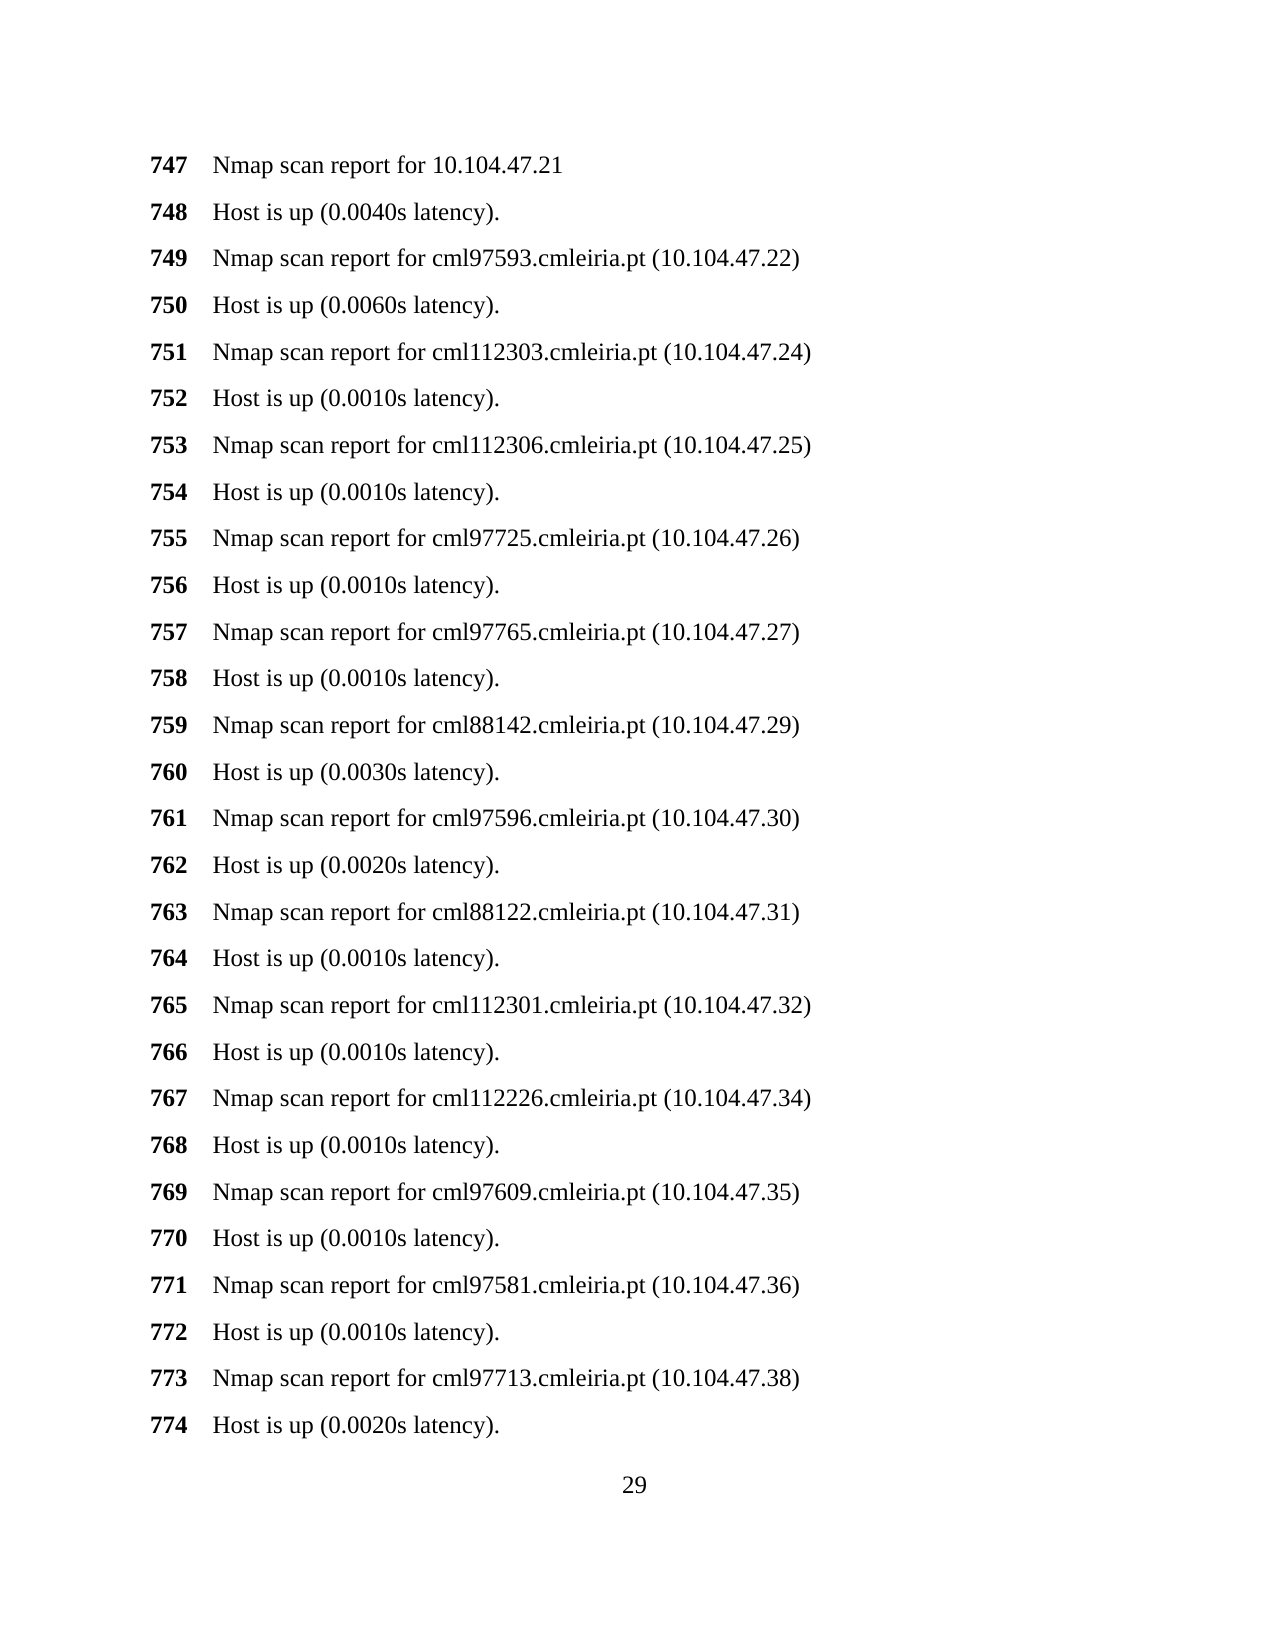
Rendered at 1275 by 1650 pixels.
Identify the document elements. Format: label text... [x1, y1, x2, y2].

text 764 Host is up (0.0010s latency). [150, 943, 1125, 972]
text 755 Nmap scan report for cml97725.cmleiria.pt (10.104.47.26) [150, 523, 1125, 552]
text 749 Nmap scan report for cml97593.cmleiria.pt (10.104.47.22) [150, 243, 1125, 272]
text 768 Host is up (0.0010s latency). [150, 1130, 1125, 1159]
text 748 Host is up (0.0040s latency). [150, 197, 1125, 225]
text 758 Host is up (0.0010s latency). [150, 663, 1125, 692]
text 767 Nmap scan report for cml112226.cmleiria.pt (10.104.47.34) [150, 1083, 1125, 1112]
text 763 Nmap scan report for cml88122.cmleiria.pt (10.104.47.31) [150, 897, 1125, 925]
text 773 Nmap scan report for cml97713.cmleiria.pt (10.104.47.38) [150, 1363, 1125, 1392]
text 761 Nmap scan report for cml97596.cmleiria.pt (10.104.47.30) [150, 803, 1125, 832]
text 766 Host is up (0.0010s latency). [150, 1037, 1125, 1065]
text 774 Host is up (0.0020s latency). [150, 1410, 1125, 1439]
text 756 Host is up (0.0010s latency). [150, 570, 1125, 599]
text 750 Host is up (0.0060s latency). [150, 290, 1125, 319]
text 769 Nmap scan report for cml97609.cmleiria.pt (10.104.47.35) [150, 1177, 1125, 1205]
text 752 Host is up (0.0010s latency). [150, 383, 1125, 412]
text 762 Host is up (0.0020s latency). [150, 850, 1125, 879]
text 759 Nmap scan report for cml88142.cmleiria.pt (10.104.47.29) [150, 710, 1125, 739]
text 770 Host is up (0.0010s latency). [150, 1223, 1125, 1252]
text 765 Nmap scan report for cml112301.cmleiria.pt (10.104.47.32) [150, 990, 1125, 1019]
text 772 Host is up (0.0010s latency). [150, 1317, 1125, 1345]
text 754 Host is up (0.0010s latency). [150, 477, 1125, 505]
text 760 Host is up (0.0030s latency). [150, 757, 1125, 785]
text 771 Nmap scan report for cml97581.cmleiria.pt (10.104.47.36) [150, 1270, 1125, 1299]
text 757 Nmap scan report for cml97765.cmleiria.pt (10.104.47.27) [150, 617, 1125, 645]
text 751 Nmap scan report for cml112303.cmleiria.pt (10.104.47.24) [150, 337, 1125, 365]
text 753 Nmap scan report for cml112306.cmleiria.pt (10.104.47.25) [150, 430, 1125, 459]
text 747 Nmap scan report for 10.104.47.21 [150, 150, 1125, 179]
